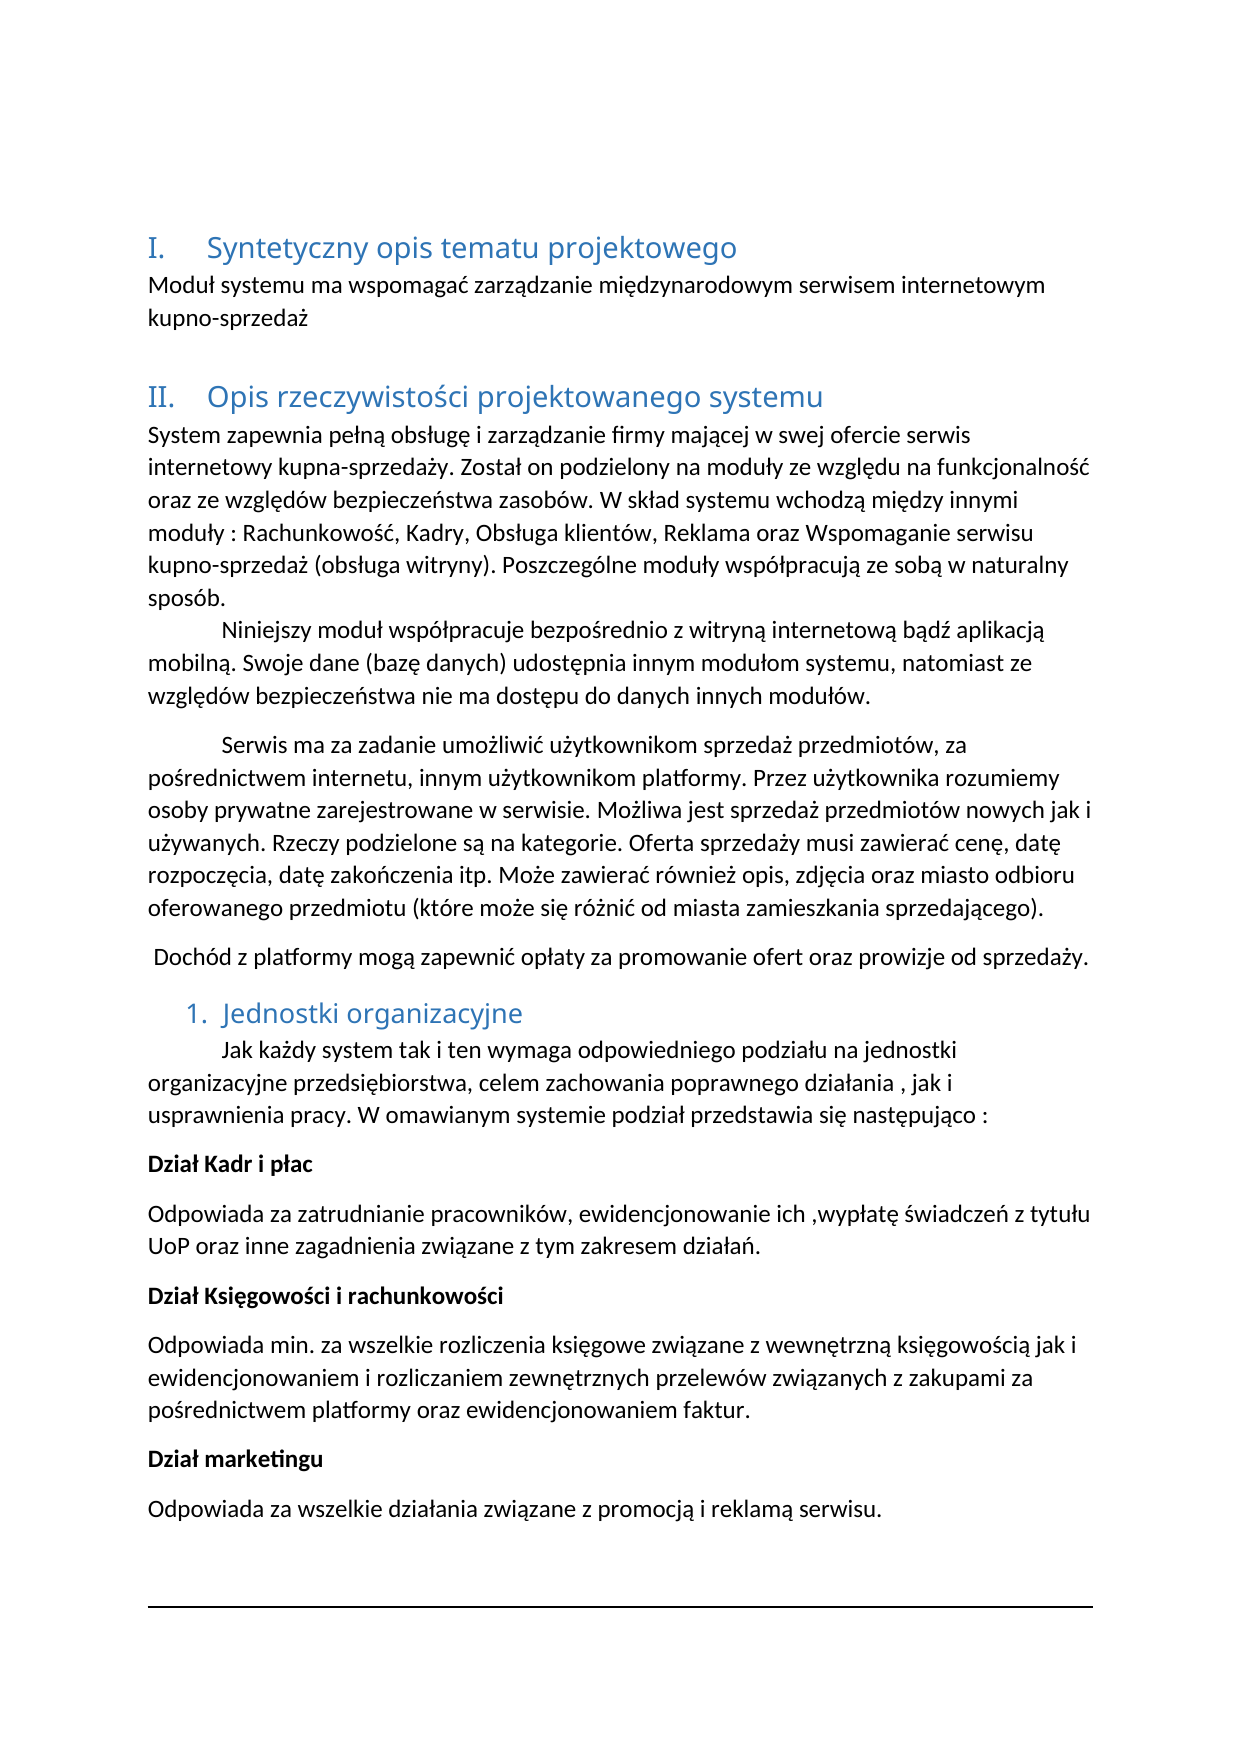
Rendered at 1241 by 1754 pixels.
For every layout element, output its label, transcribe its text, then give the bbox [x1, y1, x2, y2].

subtitle Syntetyczny opis tematu projektowego [148, 227, 1093, 267]
text Dział Księgowości i rachunkowości [148, 1280, 1093, 1310]
text Jak każdy system tak i ten wymaga odpowiedniego podziału na jednostki organizacyjne przedsiębiorstwa, celem zachowania poprawnego działania , jak i usprawnienia pracy. W omawianym systemie podział przedstawia się następująco : [148, 1034, 1093, 1130]
text System zapewnia pełną obsługę i zarządzanie firmy mającej w swej ofercie serwis internetowy kupna-sprzedaży. Został on podzielony na moduły ze względu na funkcjonalność oraz ze względów bezpieczeństwa zasobów. W skład systemu wchodzą między innymi moduły : Rachunkowość, Kadry, Obsługa klientów, Reklama oraz Wspomaganie serwisu kupno-sprzedaż (obsługa witryny). Poszczególne moduły współpracują ze sobą w naturalny sposób. Niniejszy moduł współpracuje bezpośrednio z witryną internetową bądź aplikacją mobilną. Swoje dane (bazę danych) udostępnia innym modułom systemu, natomiast ze względów bezpieczeństwa nie ma dostępu do danych innych modułów. [148, 419, 1093, 710]
text Odpowiada za wszelkie działania związane z promocją i reklamą serwisu. [148, 1493, 1093, 1523]
text Odpowiada za zatrudnianie pracowników, ewidencjonowanie ich ,wypłatę świadczeń z tytułu UoP oraz inne zagadnienia związane z tym zakresem działań. [148, 1198, 1093, 1261]
text Odpowiada min. za wszelkie rozliczenia księgowe związane z wewnętrzną księgowością jak i ewidencjonowaniem i rozliczaniem zewnętrznych przelewów związanych z zakupami za pośrednictwem platformy oraz ewidencjonowaniem faktur. [148, 1329, 1093, 1425]
text Moduł systemu ma wspomagać zarządzanie międzynarodowym serwisem internetowym kupno-sprzedaż [148, 270, 1093, 333]
text Dział marketingu [148, 1443, 1093, 1474]
text Serwis ma za zadanie umożliwić użytkownikom sprzedaż przedmiotów, za pośrednictwem internetu, innym użytkownikom platformy. Przez użytkownika rozumiemy osoby prywatne zarejestrowane w serwisie. Możliwa jest sprzedaż przedmiotów nowych jak i używanych. Rzeczy podzielone są na kategorie. Oferta sprzedaży musi zawierać cenę, datę rozpoczęcia, datę zakończenia itp. Może zawierać również opis, zdjęcia oraz miasto odbioru oferowanego przedmiotu (które może się różnić od miasta zamieszkania sprzedającego). [148, 729, 1093, 923]
text Dział Kadr i płac [148, 1149, 1093, 1179]
subtitle Opis rzeczywistości projektowanego systemu [148, 377, 1093, 416]
subtitle Jednostki organizacyjne [185, 995, 1093, 1032]
text Dochód z platformy mogą zapewnić opłaty za promowanie ofert oraz prowizje od sprzedaży. [148, 941, 1093, 972]
